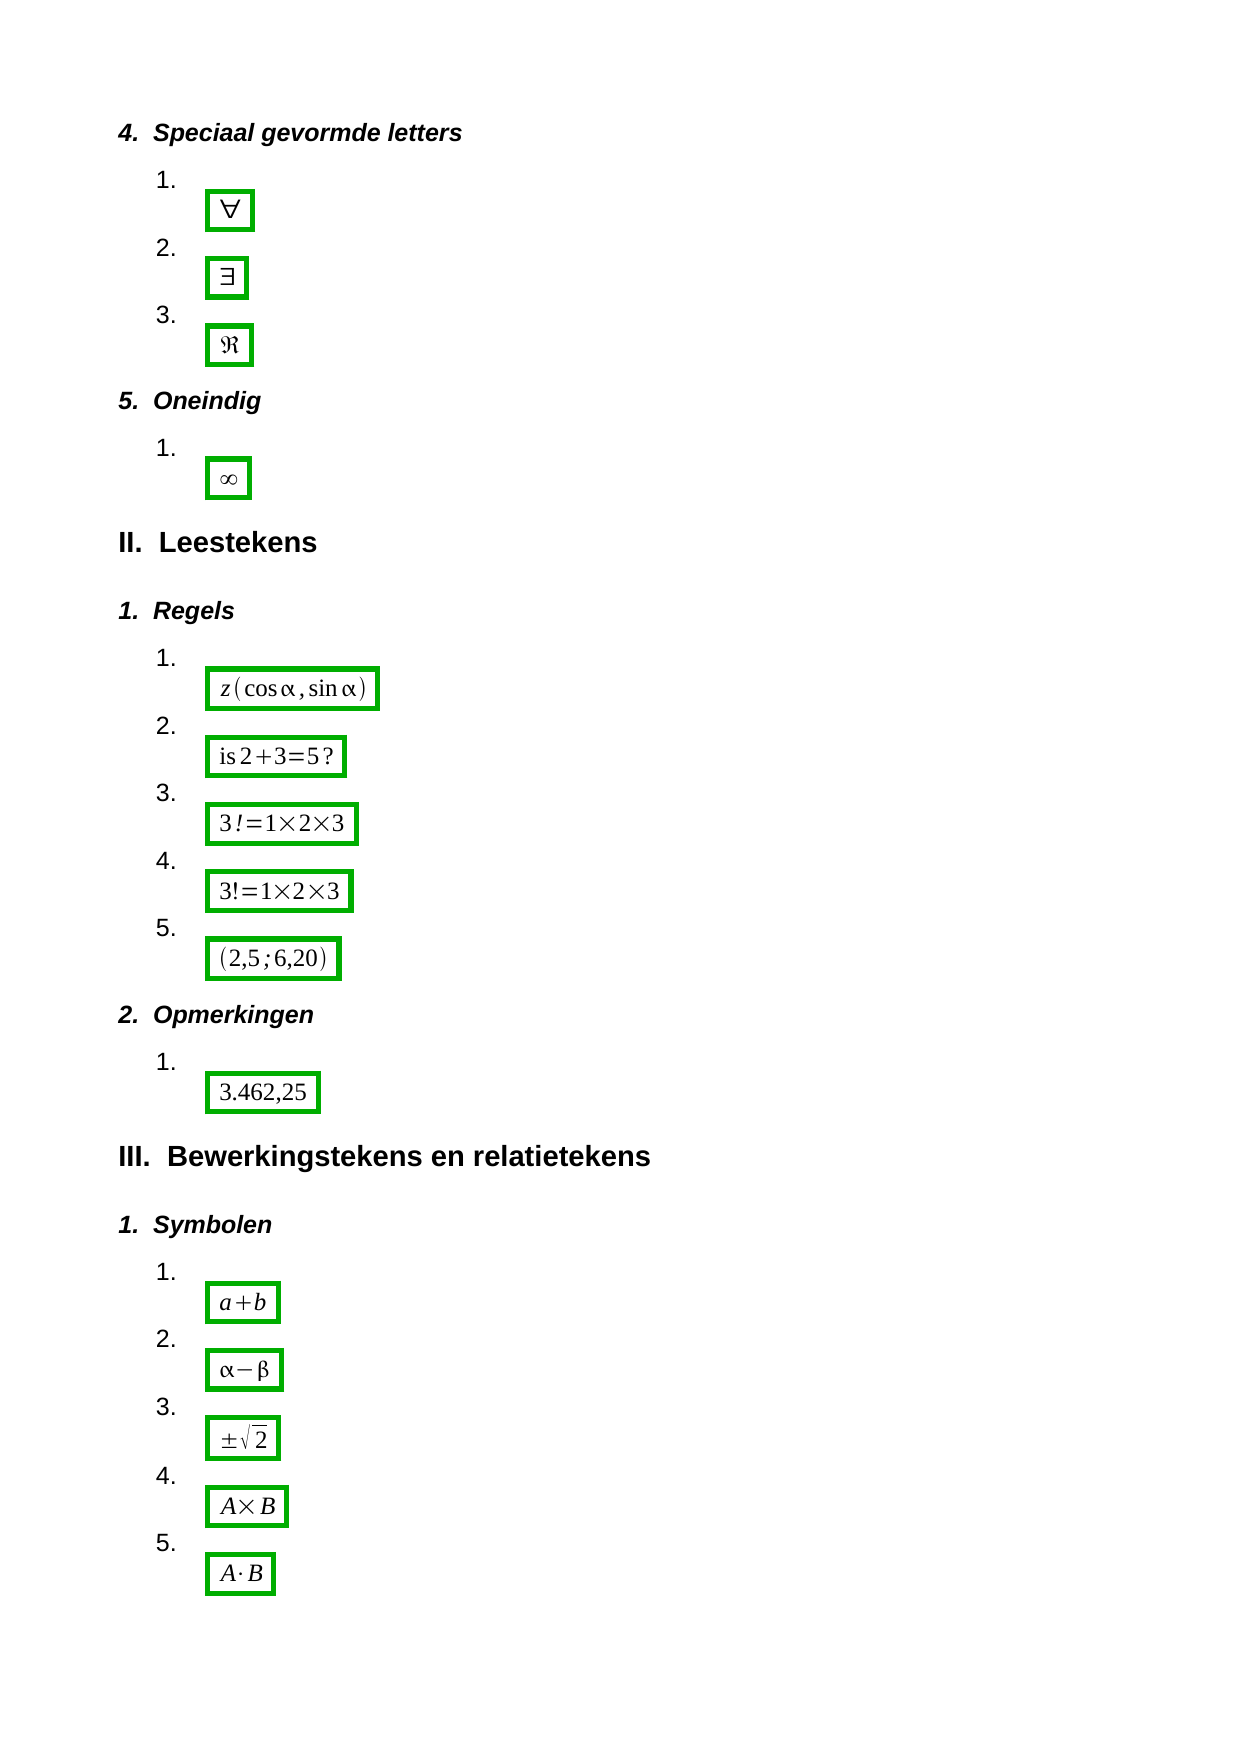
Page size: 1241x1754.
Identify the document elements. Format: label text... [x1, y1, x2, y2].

subtitle Leestekens [118, 525, 1122, 559]
subtitle Opmerkingen [118, 1000, 1122, 1029]
subtitle Speciaal gevormde letters [118, 118, 1122, 147]
subtitle Symbolen [118, 1210, 1122, 1239]
subtitle Oneindig [118, 386, 1122, 415]
subtitle Regels [118, 596, 1122, 624]
subtitle Bewerkingstekens en relatietekens [118, 1139, 1122, 1173]
